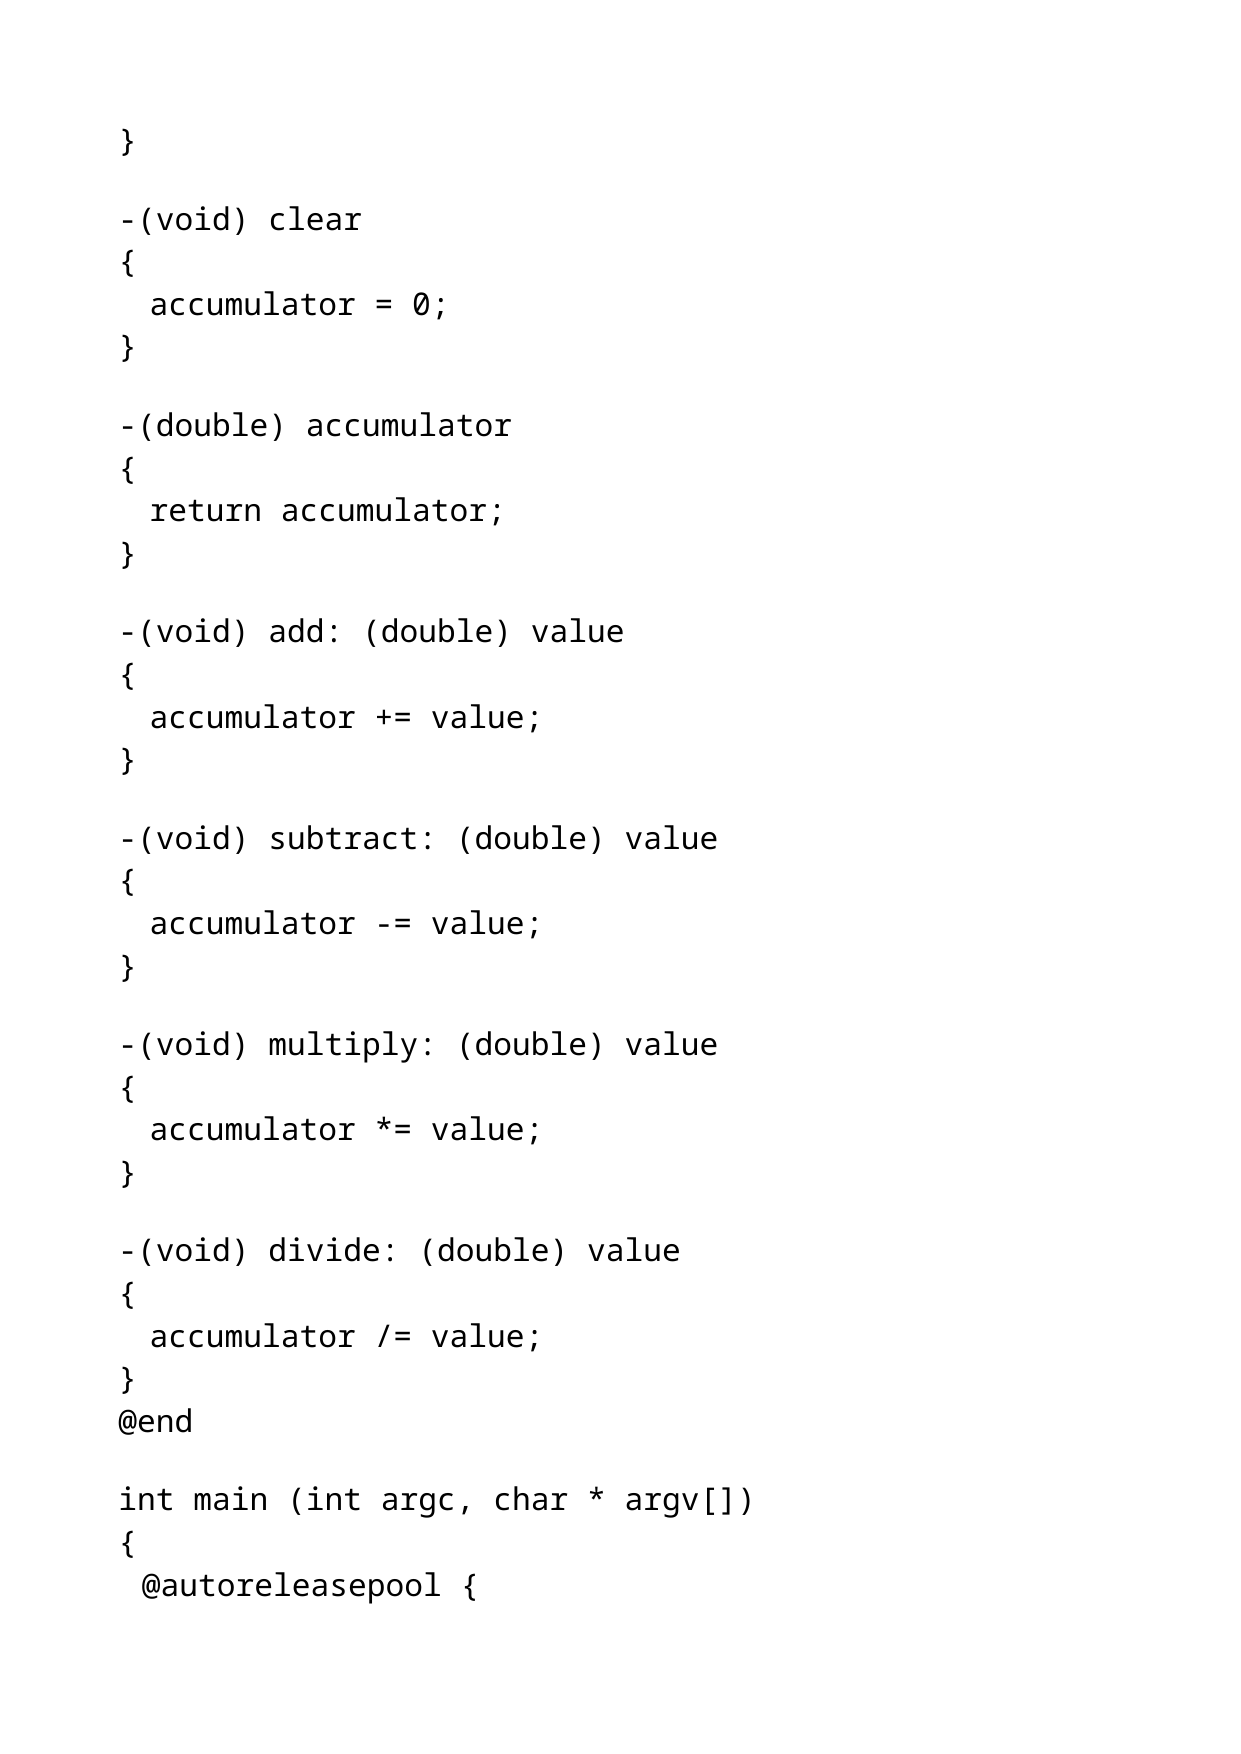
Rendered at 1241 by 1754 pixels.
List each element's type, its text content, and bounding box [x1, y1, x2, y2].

text } -(void) clear { accumulator = 0; } -(double) accumulator { return accumulator; } -(void) add: (double) value { accumulator += value; } -(void) subtract: (double) value { accumulator -= value; } -(void) multiply: (double) value { accumulator *= value; } -(void) divide: (double) value { accumulator /= value; } @end int main (int argc, char * argv[]) { @autoreleasepool { [118, 118, 1122, 1605]
